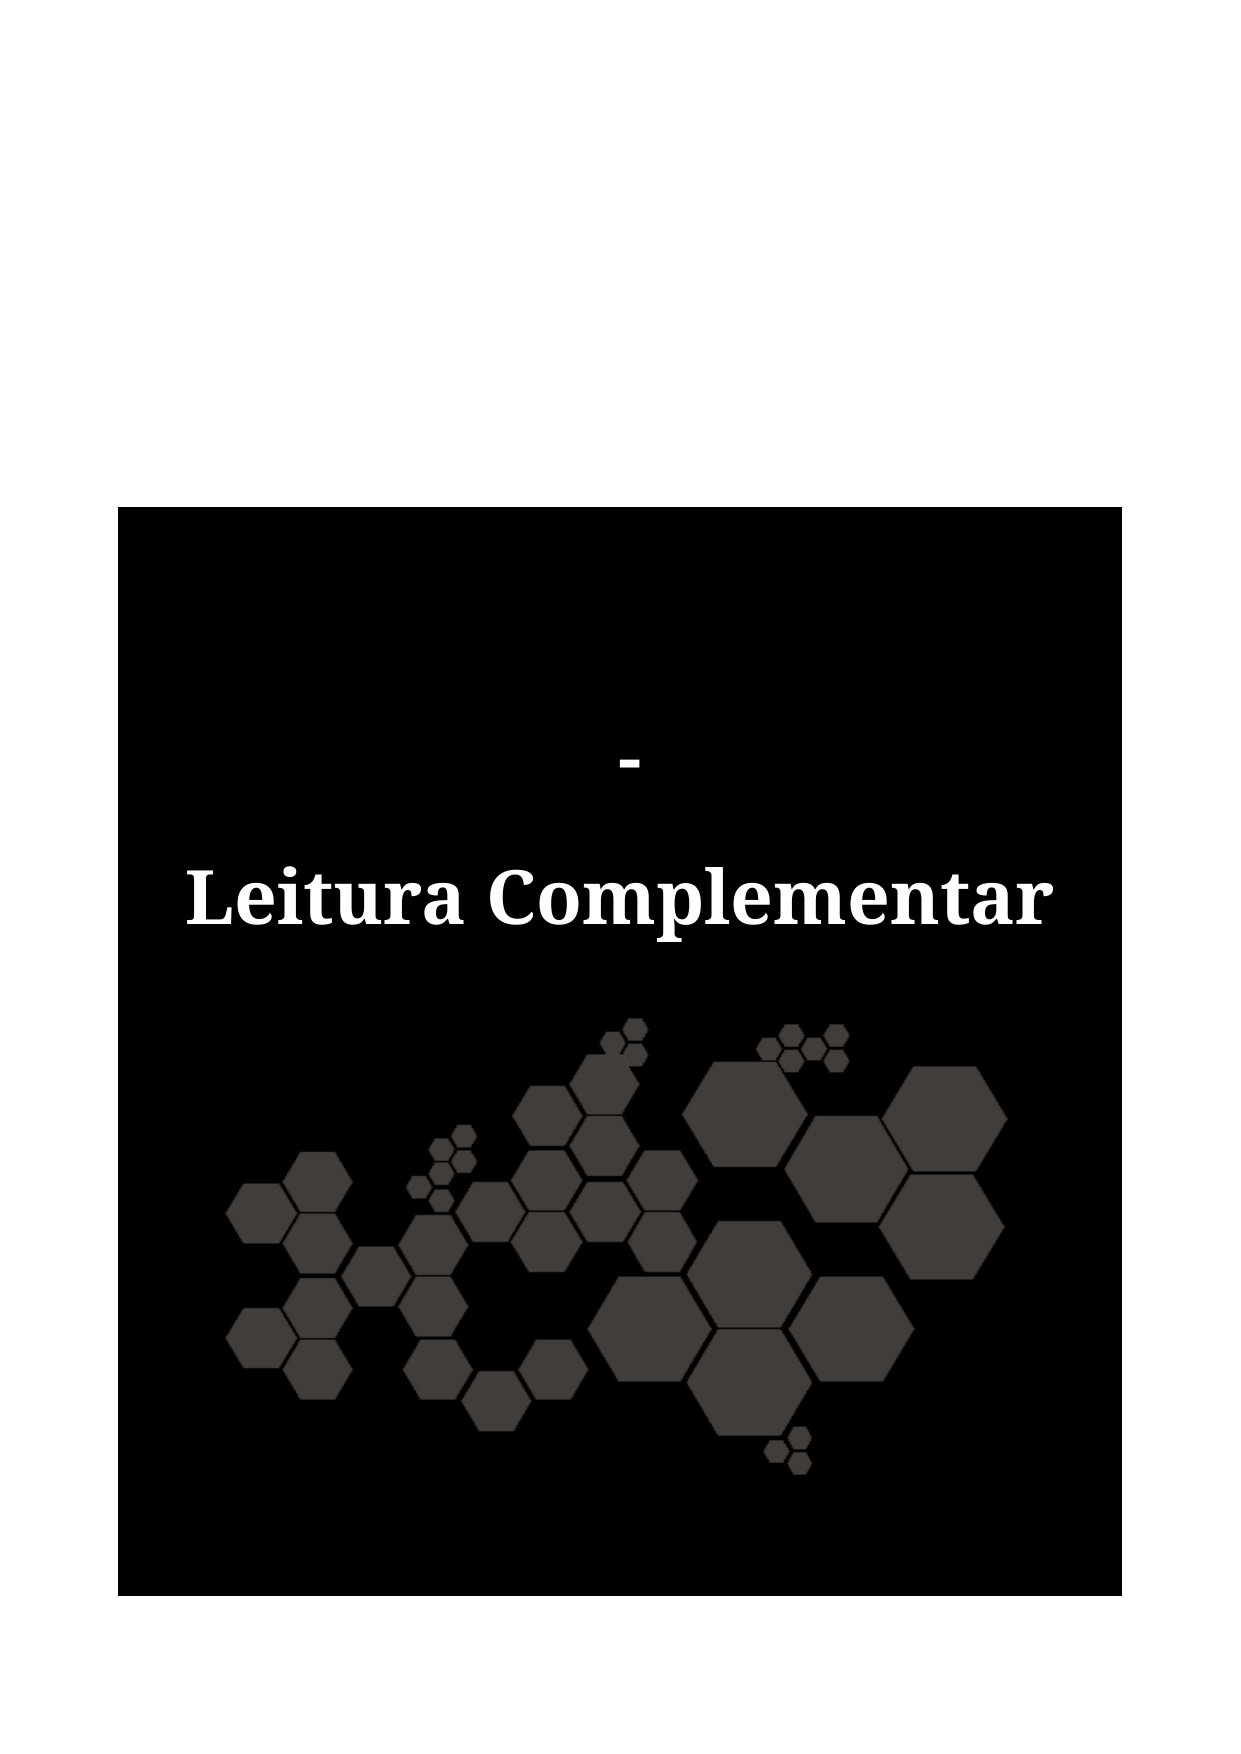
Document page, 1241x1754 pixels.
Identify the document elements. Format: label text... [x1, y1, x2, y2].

subtitle Leitura Complementar [118, 844, 1122, 946]
subtitle - [118, 704, 1122, 807]
picture [210, 988, 1031, 1490]
